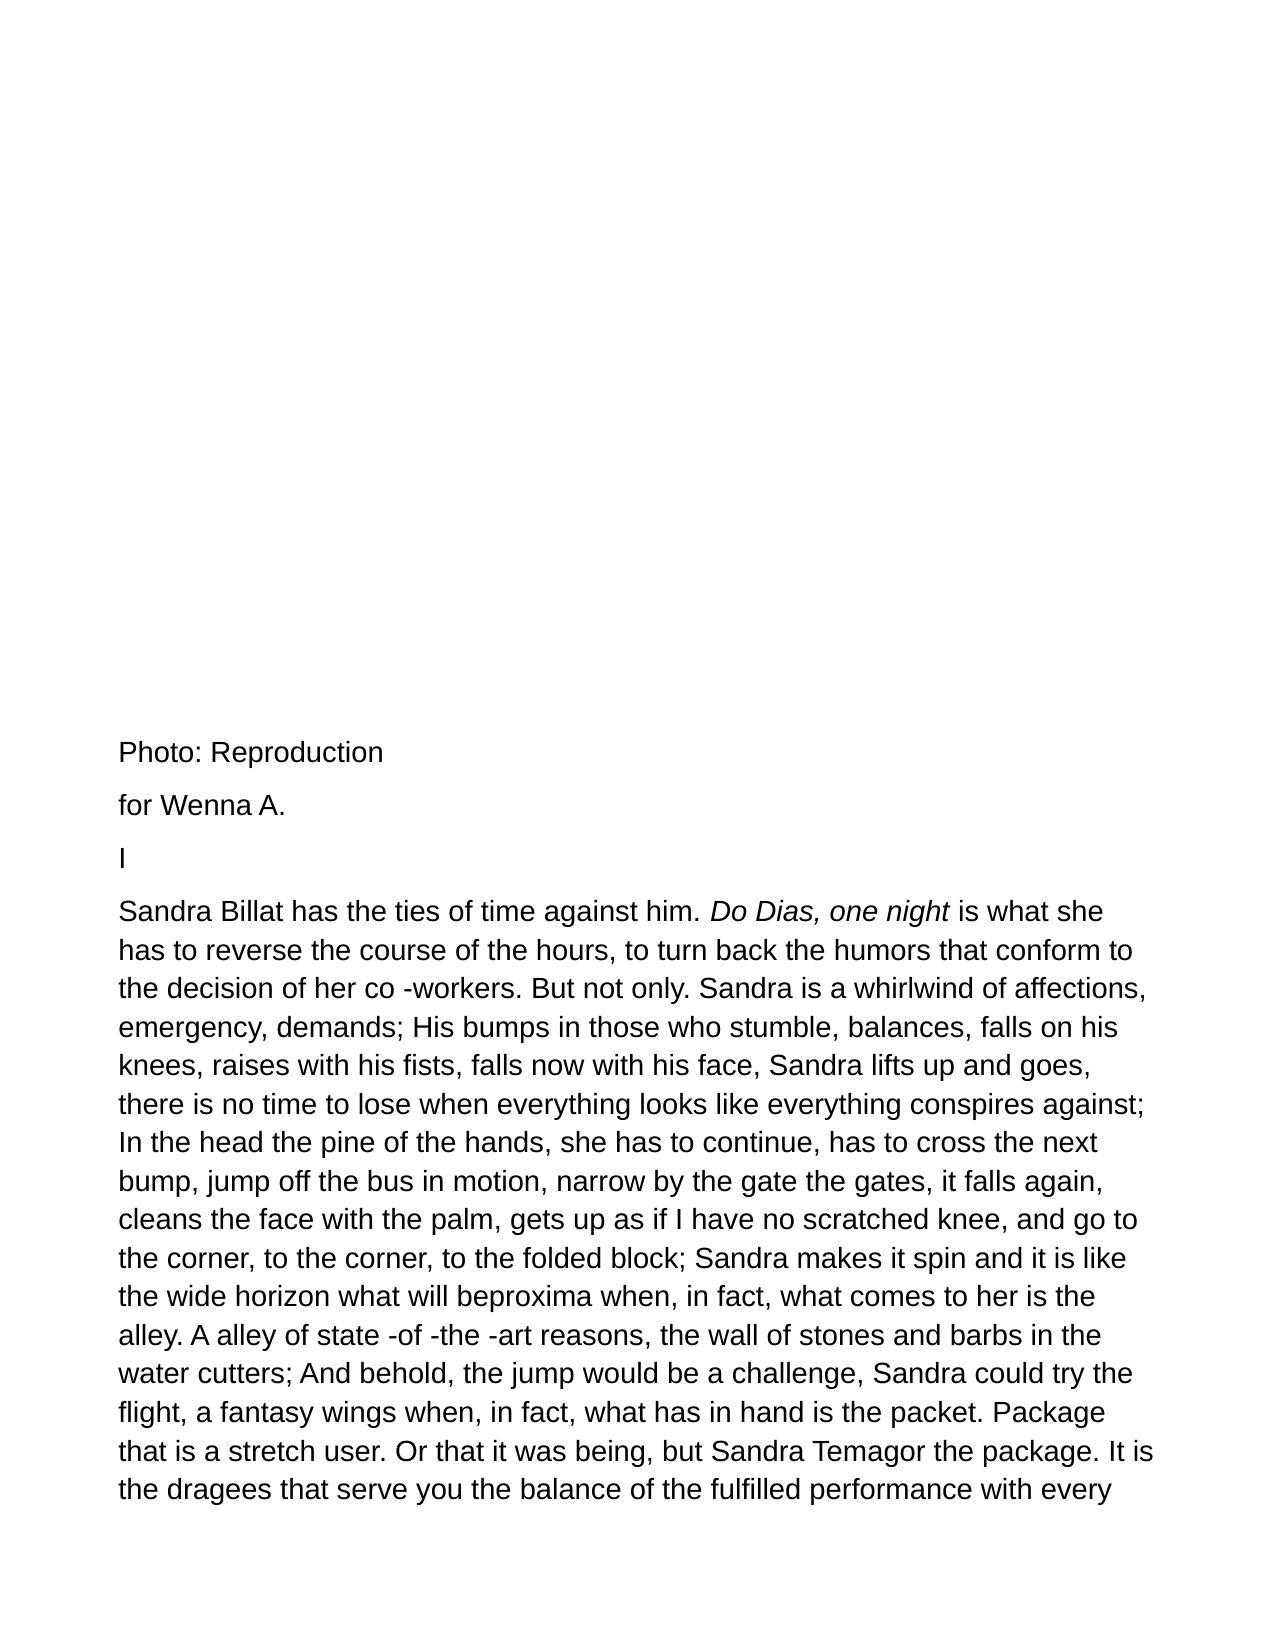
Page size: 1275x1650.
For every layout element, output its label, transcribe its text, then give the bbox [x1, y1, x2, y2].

text Sandra Billat has the ties of time against him. Do Dias, one night is what she has to reverse the course of the hours, to turn back the humors that conform to the decision of her co -workers. But not only. Sandra is a whirlwind of affections, emergency, demands; His bumps in those who stumble, balances, falls on his knees, raises with his fists, falls now with his face, Sandra lifts up and goes, there is no time to lose when everything looks like everything conspires against; In the head the pine of the hands, she has to continue, has to cross the next bump, jump off the bus in motion, narrow by the gate the gates, it falls again, cleans the face with the palm, gets up as if I have no scratched knee, and go to the corner, to the corner, to the folded block; Sandra makes it spin and it is like the wide horizon what will beproxima when, in fact, what comes to her is the alley. A alley of state -of -the -art reasons, the wall of stones and barbs in the water cutters; And behold, the jump would be a challenge, Sandra could try the flight, a fantasy wings when, in fact, what has in hand is the packet. Package that is a stretch user. Or that it was being, but Sandra Temagor the package. It is the dragees that serve you the balance of the fulfilled performance with every [118, 894, 1157, 1506]
text Photo: Reproduction [118, 118, 1157, 768]
text I [118, 841, 1157, 874]
text for Wenna A. [118, 788, 1157, 821]
